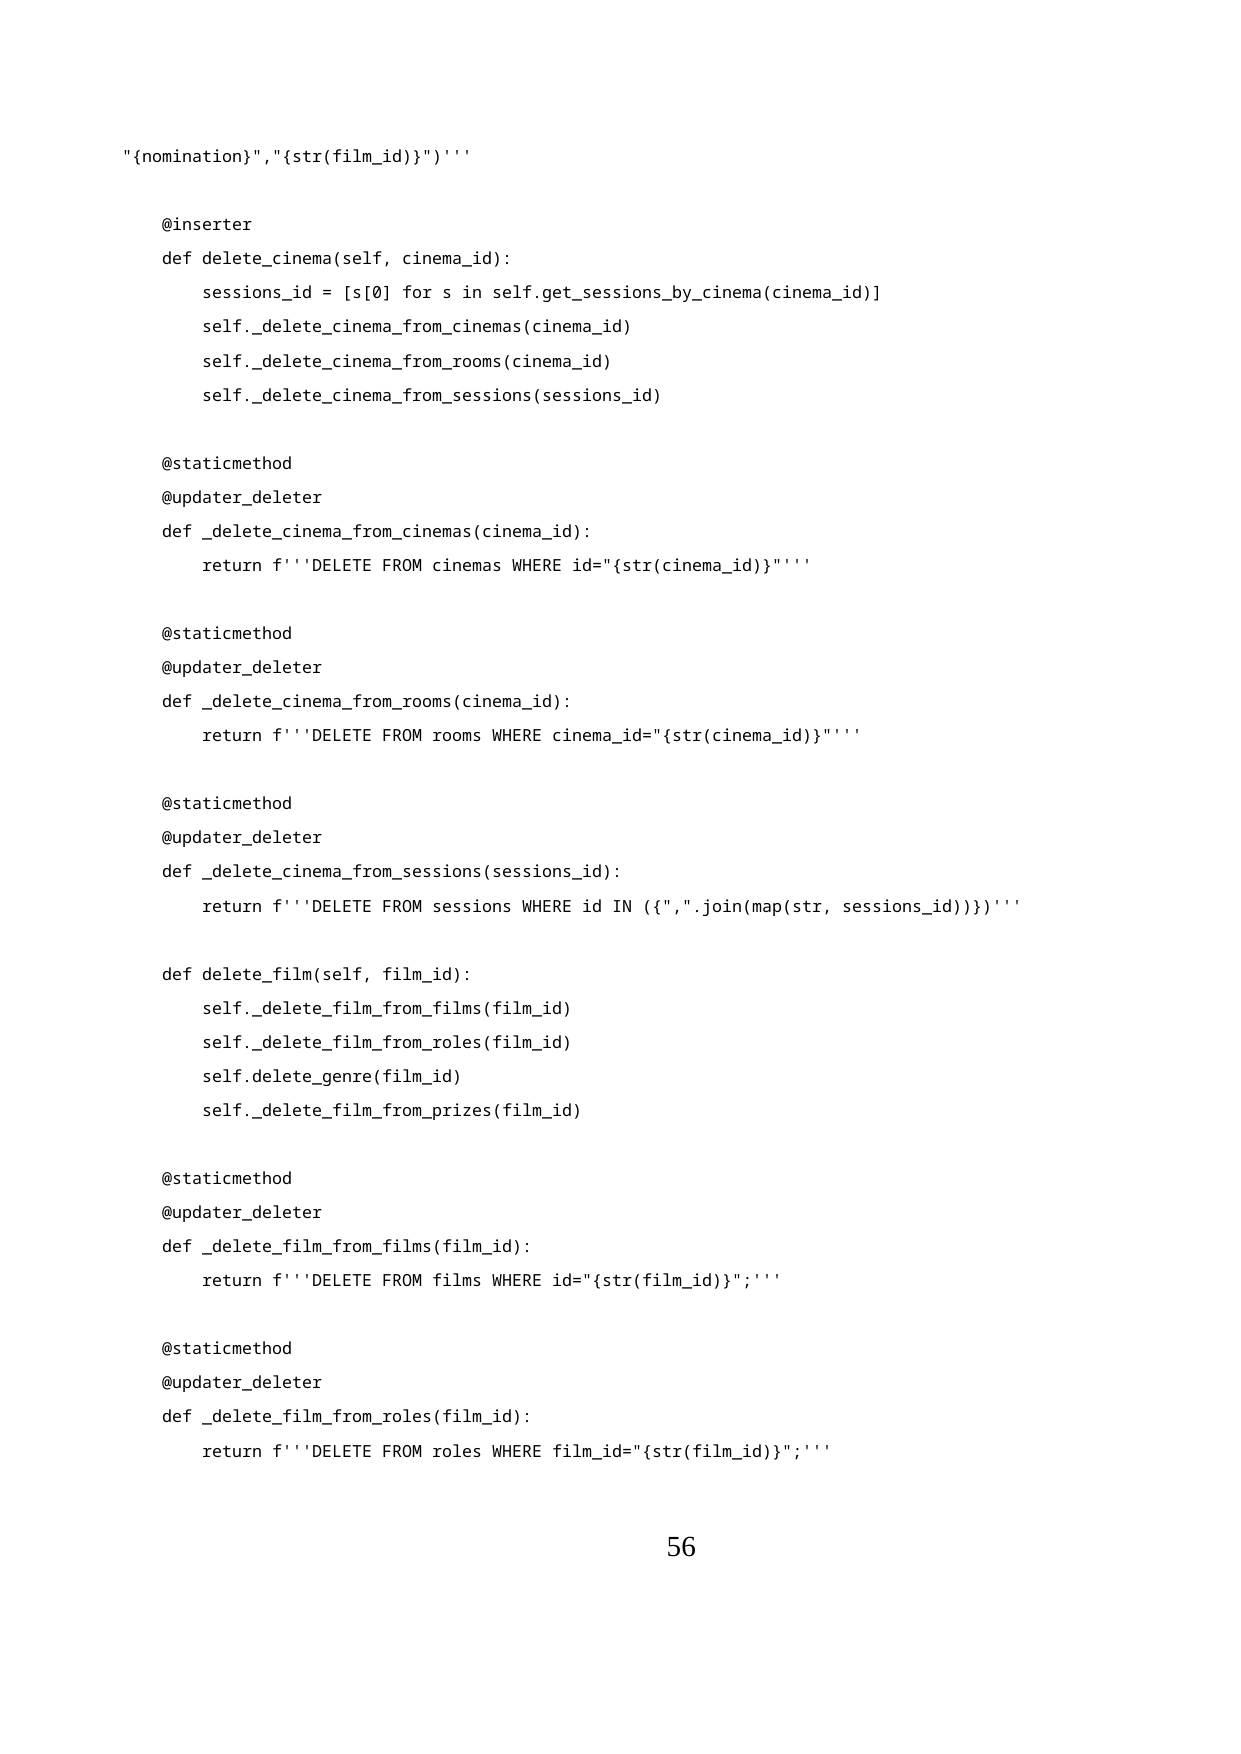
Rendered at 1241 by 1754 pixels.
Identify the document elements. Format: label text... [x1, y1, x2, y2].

text "{nomination}","{str(film_id)}")''' @inserter def delete_cinema(self, cinema_id): sessions_id = [s[0] for s in self.get_sessions_by_cinema(cinema_id)] self._delete_cinema_from_cinemas(cinema_id) self._delete_cinema_from_rooms(cinema_id) self._delete_cinema_from_sessions(sessions_id) @staticmethod @updater_deleter def _delete_cinema_from_cinemas(cinema_id): return f'''DELETE FROM cinemas WHERE id="{str(cinema_id)}"''' @staticmethod @updater_deleter def _delete_cinema_from_rooms(cinema_id): return f'''DELETE FROM rooms WHERE cinema_id="{str(cinema_id)}"''' @staticmethod @updater_deleter def _delete_cinema_from_sessions(sessions_id): return f'''DELETE FROM sessions WHERE id IN ({",".join(map(str, sessions_id))})''' def delete_film(self, film_id): self._delete_film_from_films(film_id) self._delete_film_from_roles(film_id) self.delete_genre(film_id) self._delete_film_from_prizes(film_id) @staticmethod @updater_deleter def _delete_film_from_films(film_id): return f'''DELETE FROM films WHERE id="{str(film_id)}";''' @staticmethod @updater_deleter def _delete_film_from_roles(film_id): return f'''DELETE FROM roles WHERE film_id="{str(film_id)}";''' [122, 145, 1181, 1496]
